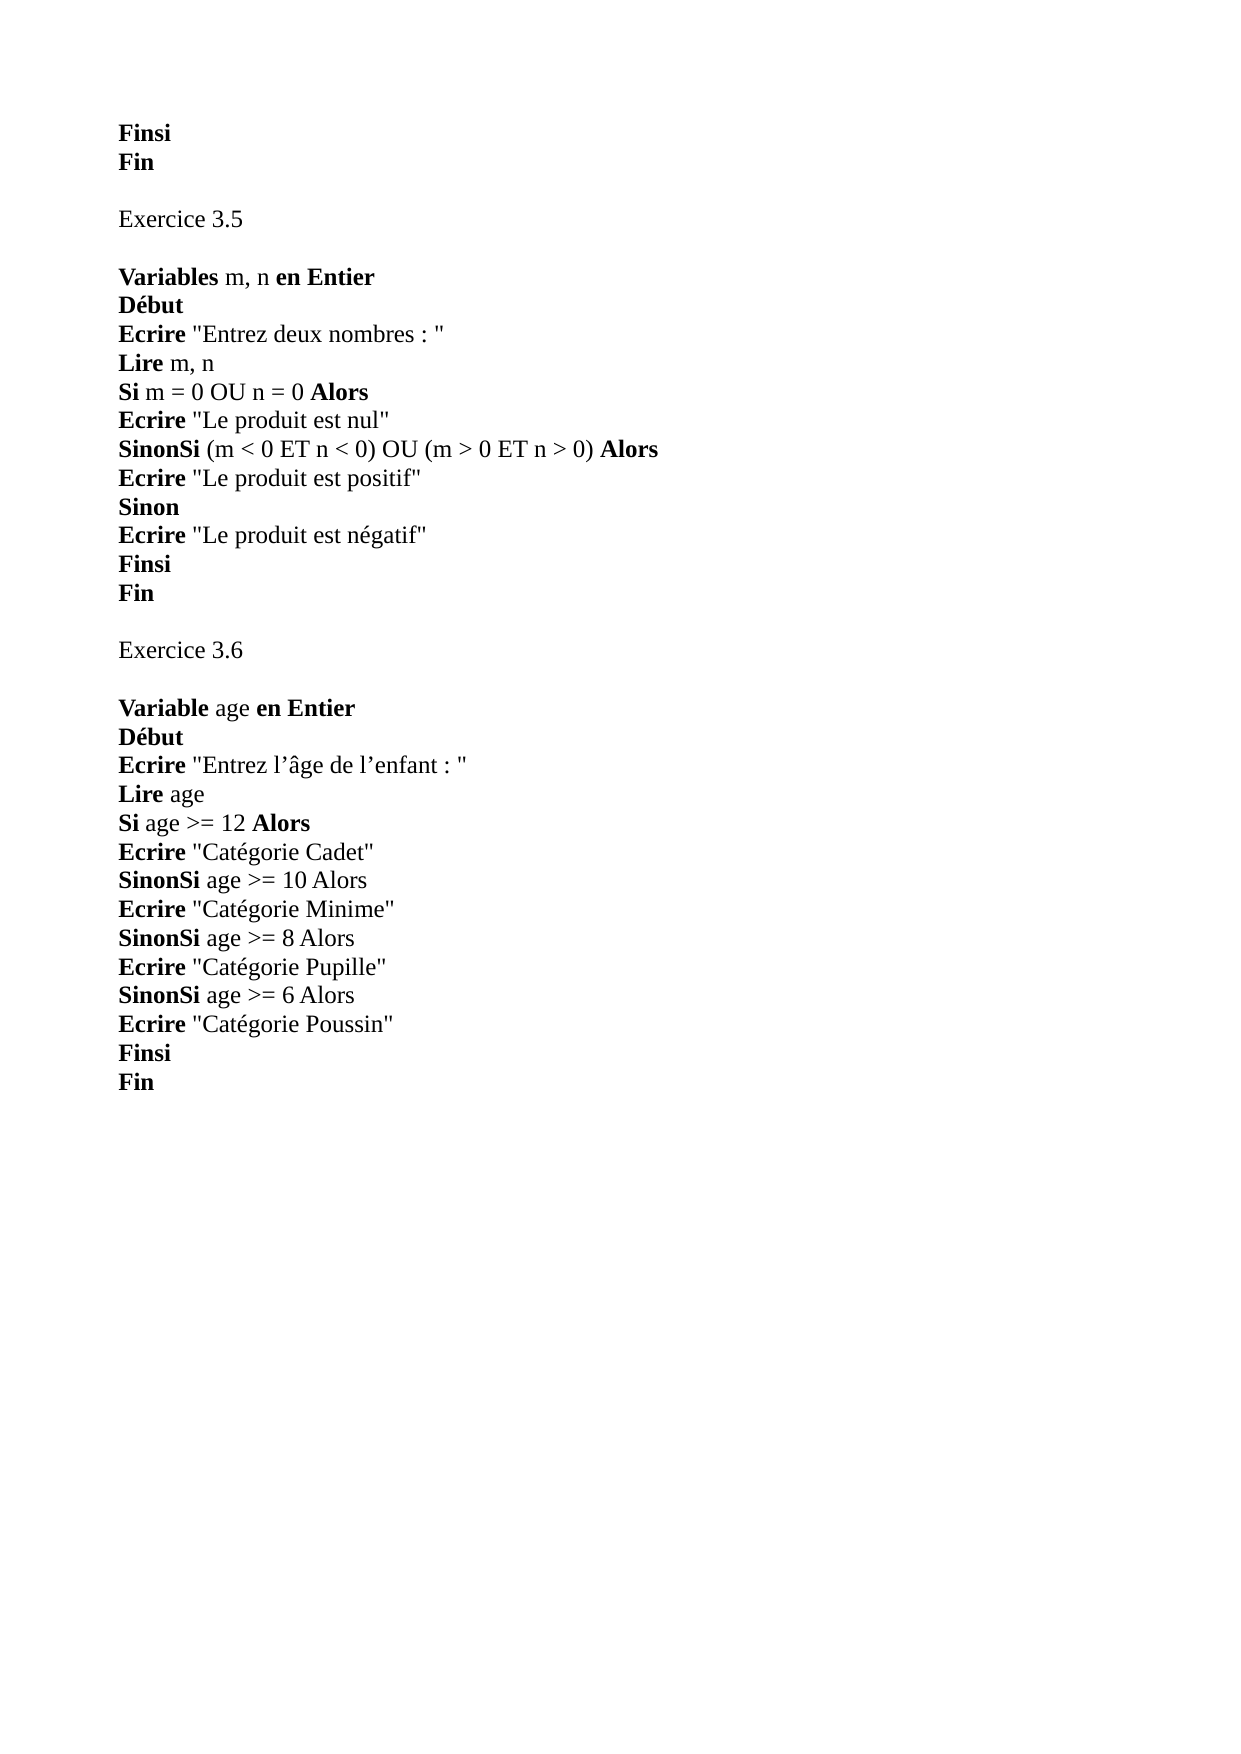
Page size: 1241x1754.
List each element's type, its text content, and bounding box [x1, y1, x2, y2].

text Exercice 3.6 [118, 636, 1122, 664]
text Variables m, n en Entier Début Ecrire "Entrez deux nombres : " Lire m, n Si m = 0 OU n = 0 Alors Ecrire "Le produit est nul" SinonSi (m < 0 ET n < 0) OU (m > 0 ET n > 0) Alors Ecrire "Le produit est positif" Sinon Ecrire "Le produit est négatif" Finsi Fin [118, 262, 1122, 607]
text Exercice 3.5 [118, 204, 1122, 233]
text Variable age en Entier Début Ecrire "Entrez l’âge de l’enfant : " Lire age Si age >= 12 Alors Ecrire "Catégorie Cadet" SinonSi age >= 10 Alors Ecrire "Catégorie Minime" SinonSi age >= 8 Alors Ecrire "Catégorie Pupille" SinonSi age >= 6 Alors Ecrire "Catégorie Poussin" Finsi Fin [118, 693, 1122, 1096]
text Finsi Fin [118, 118, 1122, 176]
